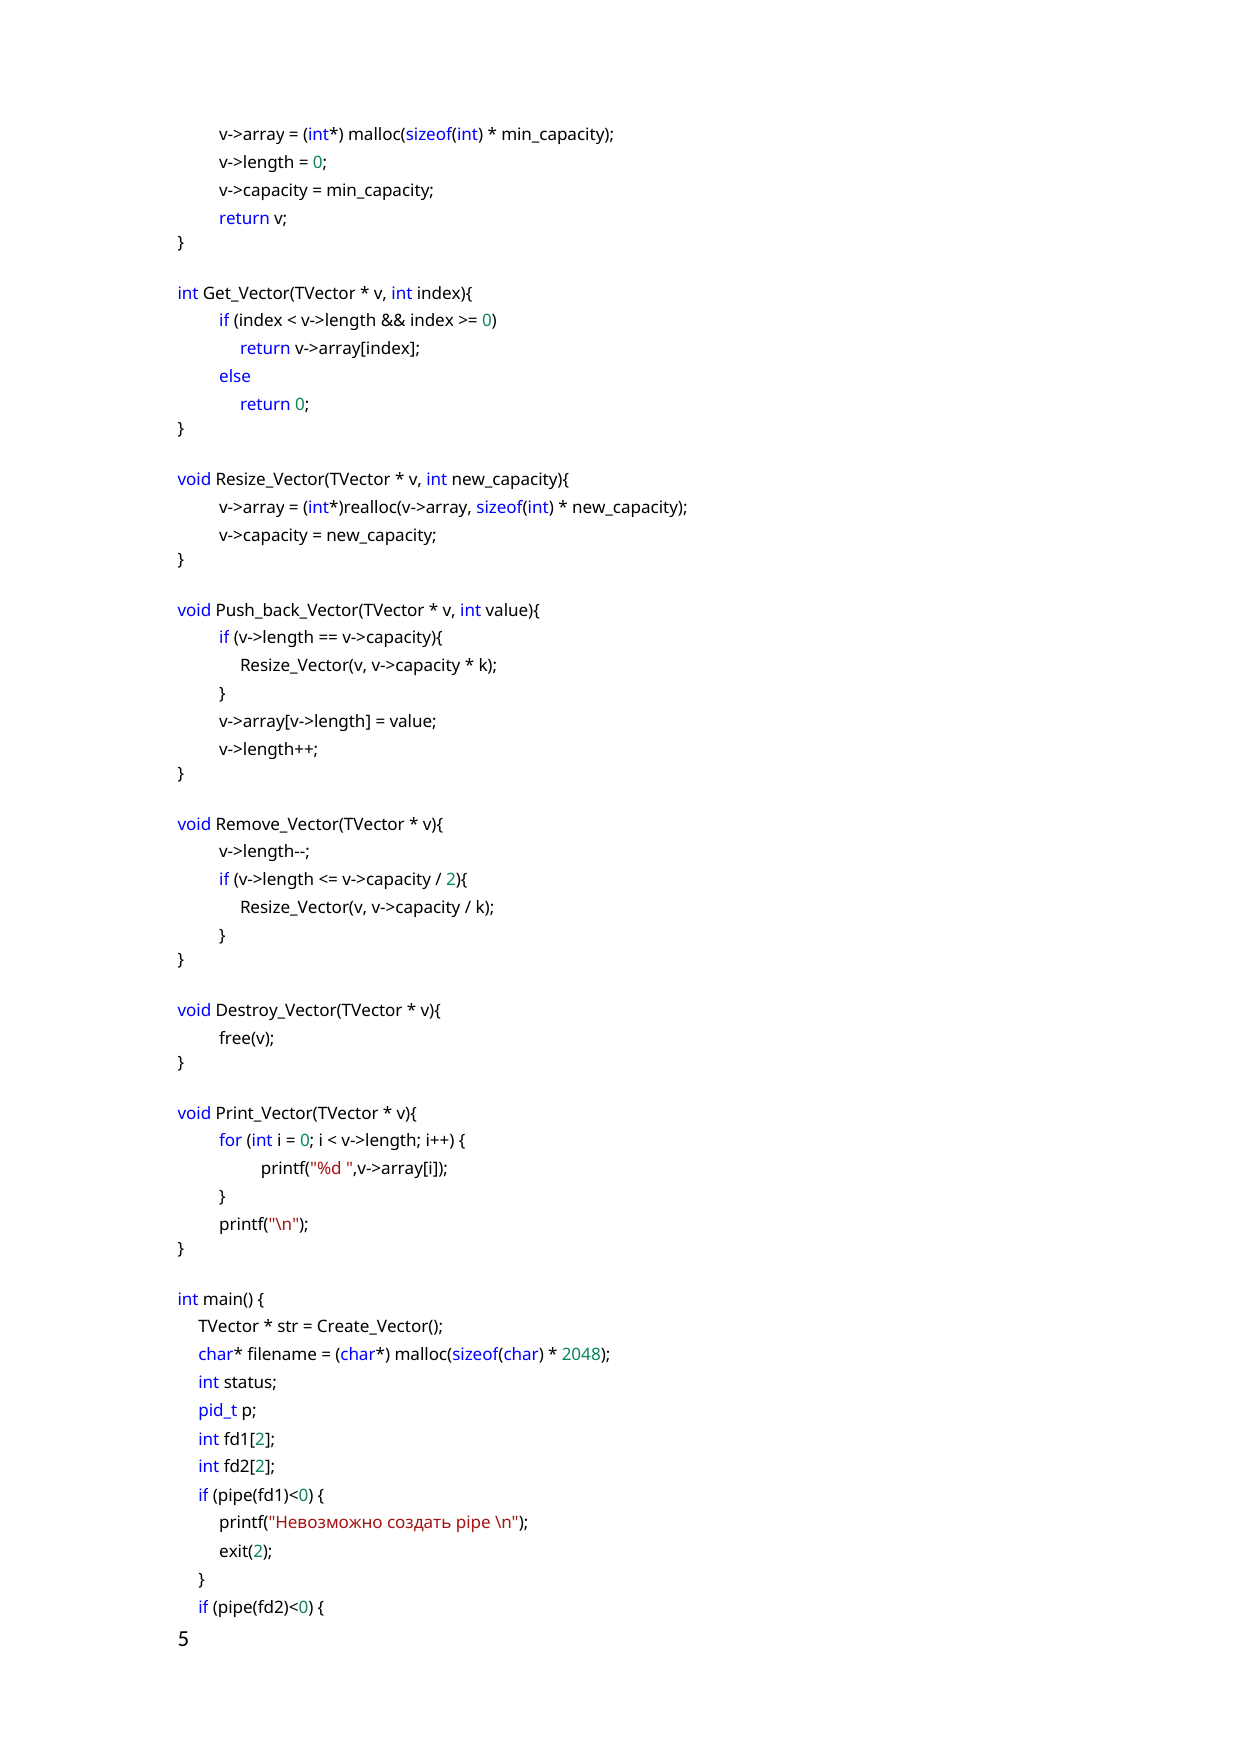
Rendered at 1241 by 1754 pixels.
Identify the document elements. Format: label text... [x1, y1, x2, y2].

text } [177, 1563, 1152, 1591]
text exit(2); [177, 1535, 1152, 1563]
text else [177, 361, 1152, 388]
text } [177, 761, 1152, 784]
text int fd1[2]; [177, 1423, 1152, 1451]
text } [177, 1180, 1152, 1208]
text } [177, 417, 1152, 440]
text return 0; [177, 388, 1152, 417]
text int main() { [177, 1287, 1152, 1311]
text for (int i = 0; i < v->length; i++) { [177, 1124, 1152, 1152]
text if (pipe(fd2)<0) { [177, 1591, 1152, 1619]
text if (v->length == v->capacity){ [177, 621, 1152, 649]
text int fd2[2]; [177, 1451, 1152, 1479]
text } [177, 1236, 1152, 1259]
text } [177, 1050, 1152, 1073]
text void Resize_Vector(TVector * v, int new_capacity){ [177, 468, 1152, 491]
text v->array = (int*) malloc(sizeof(int) * min_capacity); [177, 118, 1152, 146]
text Resize_Vector(v, v->capacity / k); [177, 892, 1152, 919]
text free(v); [177, 1022, 1152, 1050]
text if (index < v->length && index >= 0) [177, 304, 1152, 332]
text TVector * str = Create_Vector(); [177, 1311, 1152, 1338]
text pid_t p; [177, 1394, 1152, 1423]
text } [177, 677, 1152, 705]
text return v->array[index]; [177, 332, 1152, 361]
text v->length = 0; [177, 146, 1152, 174]
text void Print_Vector(TVector * v){ [177, 1101, 1152, 1124]
text void Push_back_Vector(TVector * v, int value){ [177, 598, 1152, 621]
text } [177, 948, 1152, 971]
text } [177, 230, 1152, 253]
text void Remove_Vector(TVector * v){ [177, 812, 1152, 836]
text } [177, 547, 1152, 570]
text v->array = (int*)realloc(v->array, sizeof(int) * new_capacity); [177, 491, 1152, 519]
text int status; [177, 1367, 1152, 1394]
text void Destroy_Vector(TVector * v){ [177, 999, 1152, 1022]
text if (pipe(fd1)<0) { [177, 1479, 1152, 1507]
text v->length++; [177, 733, 1152, 761]
text int Get_Vector(TVector * v, int index){ [177, 281, 1152, 304]
text v->length--; [177, 836, 1152, 863]
text char* filename = (char*) malloc(sizeof(char) * 2048); [177, 1338, 1152, 1367]
text v->array[v->length] = value; [177, 705, 1152, 733]
text printf("%d ",v->array[i]); [177, 1152, 1152, 1180]
text Resize_Vector(v, v->capacity * k); [177, 649, 1152, 677]
text return v; [177, 202, 1152, 230]
text if (v->length <= v->capacity / 2){ [177, 863, 1152, 892]
text v->capacity = new_capacity; [177, 519, 1152, 547]
text printf("Невозможно создать pipe \n"); [177, 1507, 1152, 1535]
text } [177, 919, 1152, 948]
text v->capacity = min_capacity; [177, 174, 1152, 202]
text printf("\n"); [177, 1208, 1152, 1236]
